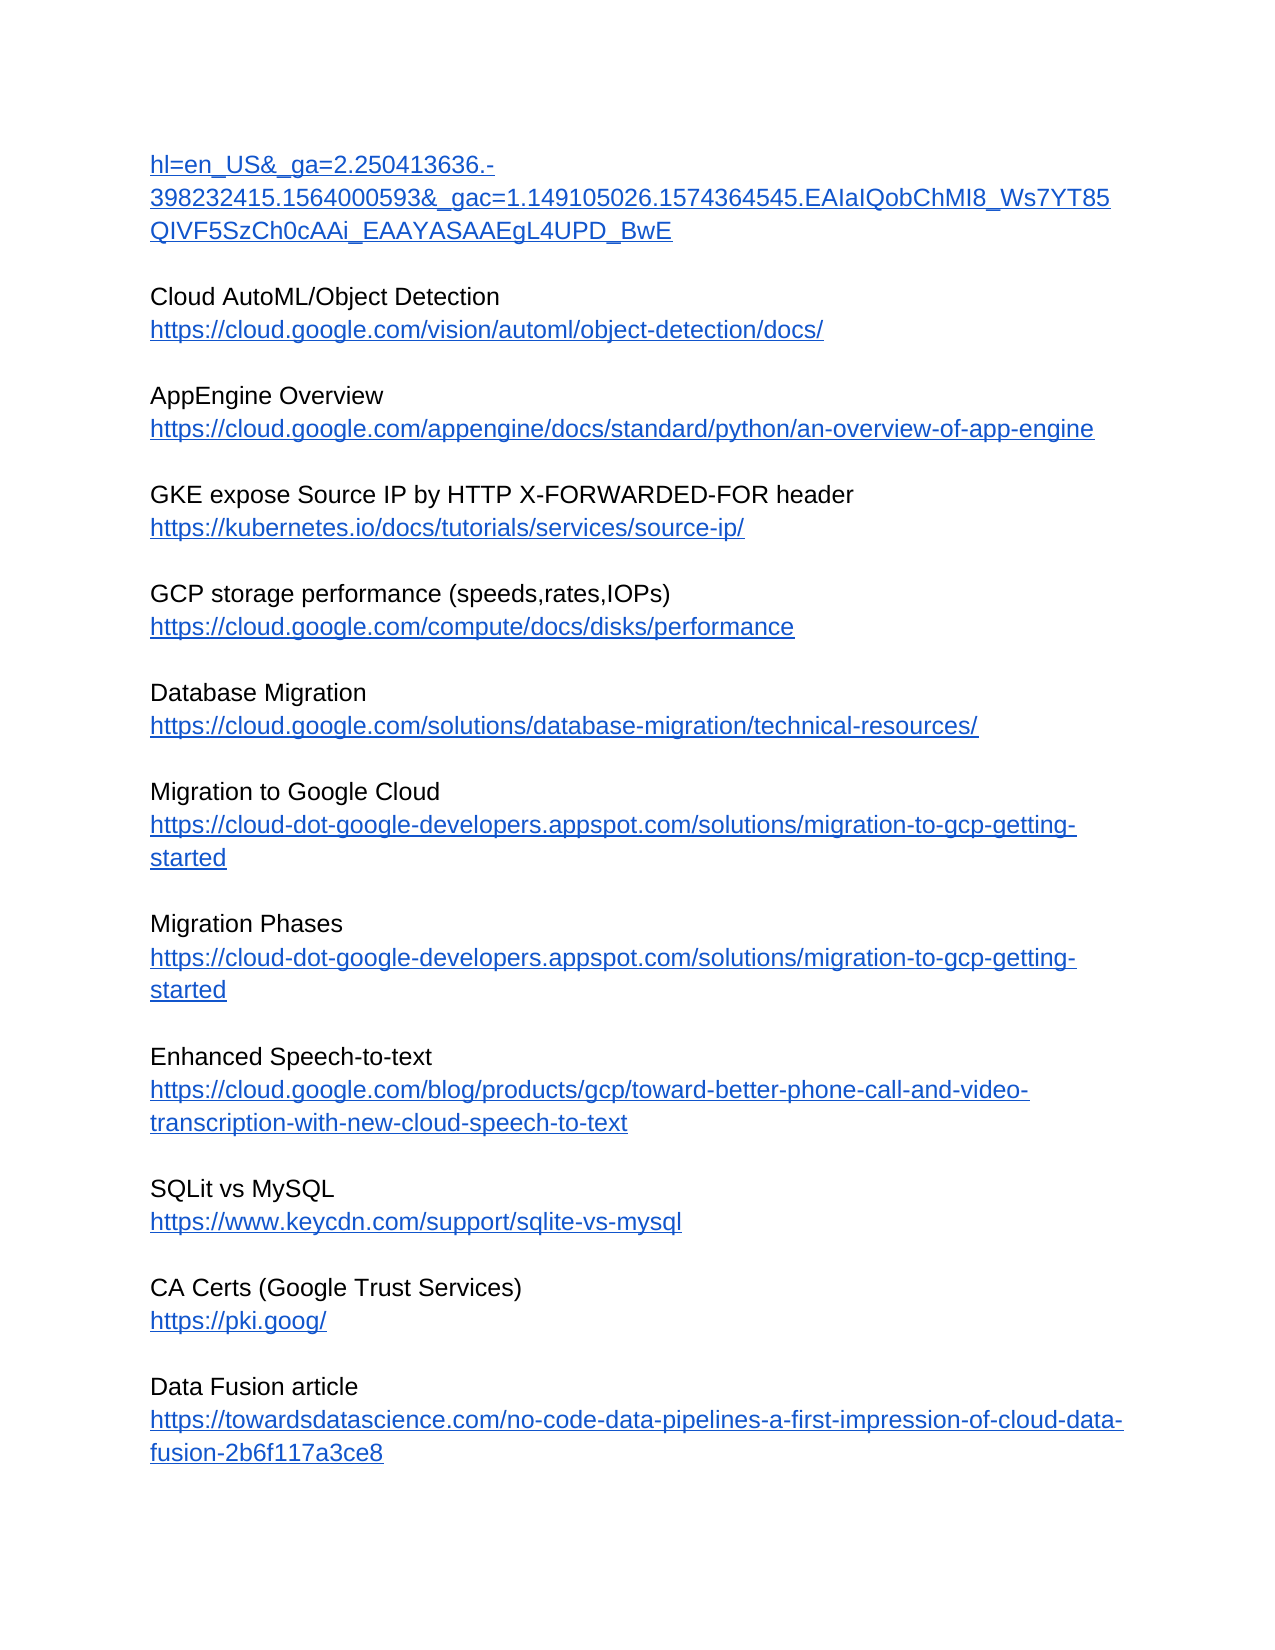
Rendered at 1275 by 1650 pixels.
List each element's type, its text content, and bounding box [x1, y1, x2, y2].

text Cloud AutoML/Object Detection [150, 282, 1125, 311]
text CA Certs (Google Trust Services) [150, 1273, 1125, 1301]
text https://pki.goog/ [150, 1306, 1125, 1334]
text https://cloud.google.com/compute/docs/disks/performance [150, 612, 1125, 641]
text https://www.keycdn.com/support/sqlite-vs-mysql [150, 1207, 1125, 1235]
text https://cloud-dot-google-developers.appspot.com/solutions/migration-to-gcp-getting-started [150, 942, 1125, 1004]
text https://cloud-dot-google-developers.appspot.com/solutions/migration-to-gcp-getting-started [150, 810, 1125, 872]
text AppEngine Overview https://cloud.google.com/appengine/docs/standard/python/an-overview-of-app-engine [150, 381, 1125, 443]
text Data Fusion article [150, 1372, 1125, 1401]
text Migration to Google Cloud [150, 777, 1125, 806]
text SQLit vs MySQL [150, 1174, 1125, 1202]
text Enhanced Speech-to-text [150, 1042, 1125, 1070]
text GKE expose Source IP by HTTP X-FORWARDED-FOR header [150, 480, 1125, 509]
text Migration Phases [150, 909, 1125, 938]
text https://cloud.google.com/vision/automl/object-detection/docs/ [150, 315, 1125, 344]
text https://towardsdatascience.com/no-code-data-pipelines-a-first-impression-of-cloud-data-fusion-2b6f117a3ce8 [150, 1405, 1125, 1467]
text https://cloud.google.com/blog/products/gcp/toward-better-phone-call-and-video-transcription-with-new-cloud-speech-to-text [150, 1074, 1125, 1136]
text GCP storage performance (speeds,rates,IOPs) [150, 579, 1125, 608]
text https://cloud.google.com/solutions/database-migration/technical-resources/ [150, 711, 1125, 740]
text Database Migration [150, 678, 1125, 707]
text hl=en_US&_ga=2.250413636.-398232415.1564000593&_gac=1.149105026.1574364545.EAIaIQobChMI8_Ws7YT85QIVF5SzCh0cAAi_EAAYASAAEgL4UPD_BwE [150, 150, 1125, 245]
text https://kubernetes.io/docs/tutorials/services/source-ip/ [150, 513, 1125, 542]
